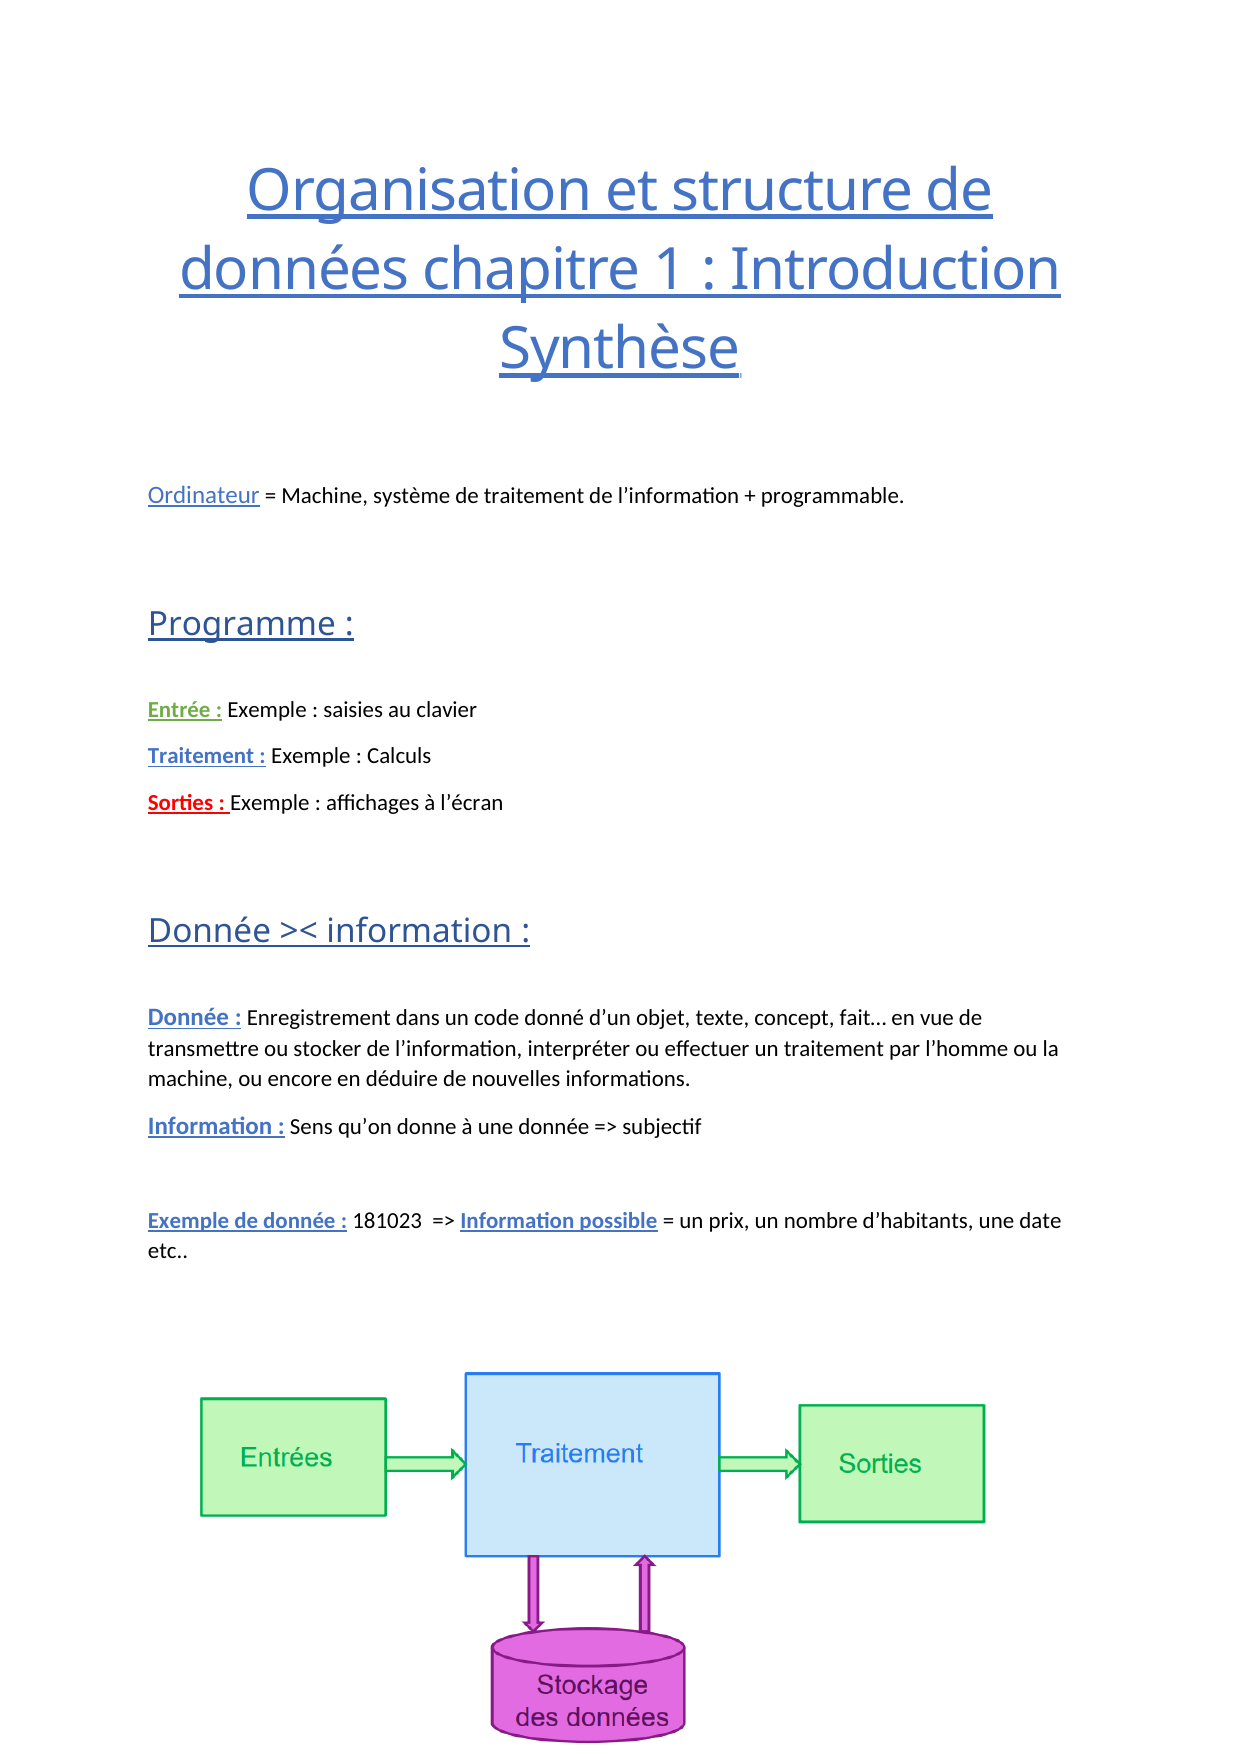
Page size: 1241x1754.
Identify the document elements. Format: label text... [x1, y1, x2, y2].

subtitle Donnée >< information : [148, 906, 1093, 952]
text Organisation et structure de données chapitre 1 : Introduction Synthèse [148, 148, 1093, 386]
text Ordinateur = Machine, système de traitement de l’information + programmable. [148, 479, 1093, 510]
text Entrée : Exemple : saisies au clavier [148, 695, 1093, 723]
text Traitement : Exemple : Calculs [148, 742, 1093, 770]
text Sorties : Exemple : affichages à l’écran [148, 788, 1093, 816]
text Information : Sens qu’on donne à une donnée => subjectif [148, 1110, 1093, 1141]
text Exemple de donnée : 181023 => Information possible = un prix, un nombre d’habitants, une date etc.. [148, 1206, 1093, 1264]
text Donnée : Enregistrement dans un code donné d’un objet, texte, concept, fait… en vue de transmettre ou stocker de l’information, interpréter ou effectuer un traitement par l’homme ou la machine, ou encore en déduire de nouvelles informations. [148, 1001, 1093, 1092]
subtitle Programme : [148, 600, 1093, 645]
